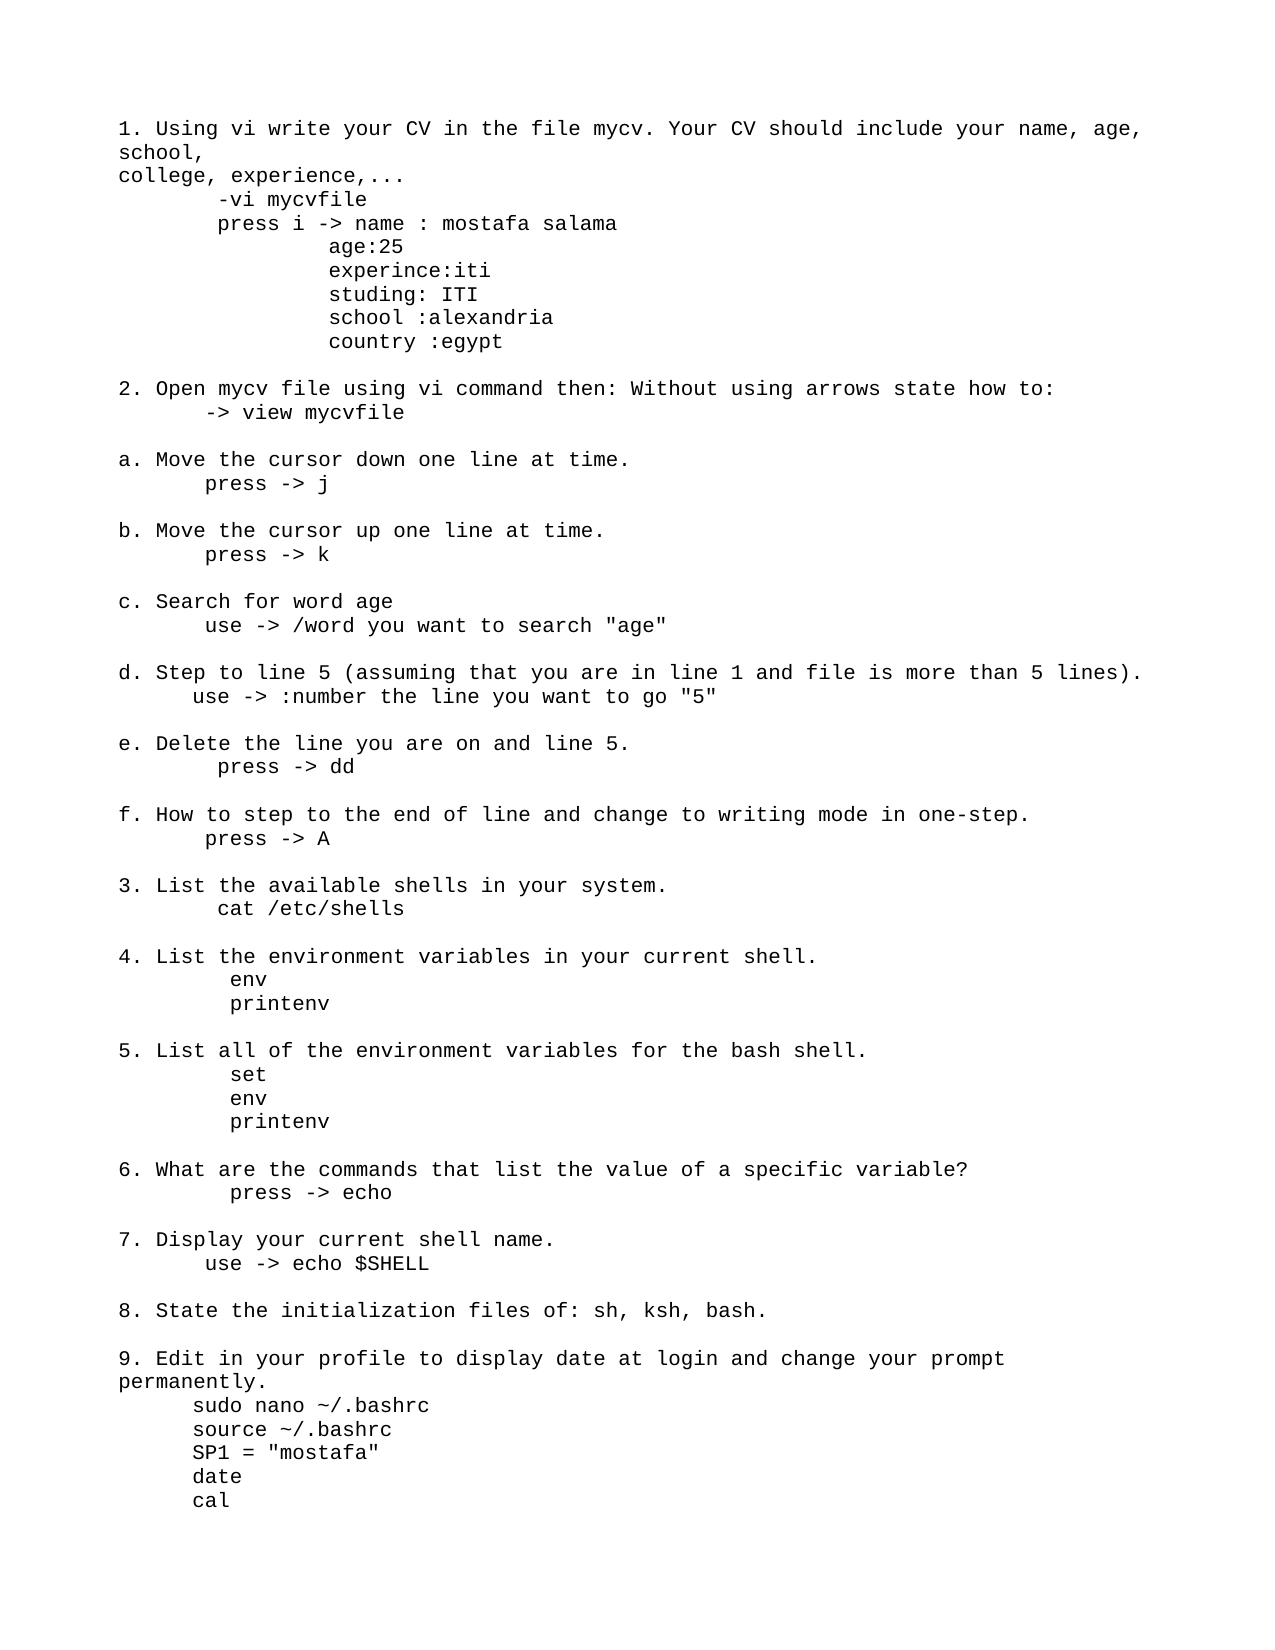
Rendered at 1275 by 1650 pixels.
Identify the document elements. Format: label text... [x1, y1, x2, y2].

text env [118, 1088, 1157, 1111]
text experince:iti [118, 260, 1157, 284]
text college, experience,... [118, 165, 1157, 189]
text 1. Using vi write your CV in the file mycv. Your CV should include your name, age, school, [118, 118, 1157, 165]
text 6. What are the commands that list the value of a specific variable? [118, 1158, 1157, 1182]
text f. How to step to the end of line and change to writing mode in one-step. [118, 804, 1157, 827]
text printenv [118, 1111, 1157, 1135]
text press -> A [118, 827, 1157, 851]
text use -> echo $SHELL [118, 1253, 1157, 1277]
text 7. Display your current shell name. [118, 1229, 1157, 1253]
text use -> /word you want to search "age" [118, 615, 1157, 638]
text -vi mycvfile [118, 189, 1157, 213]
text press -> k [118, 544, 1157, 567]
text press -> j [118, 473, 1157, 496]
text b. Move the cursor up one line at time. [118, 520, 1157, 544]
text 3. List the available shells in your system. [118, 875, 1157, 898]
text use -> :number the line you want to go "5" [118, 686, 1157, 709]
text 4. List the environment variables in your current shell. [118, 946, 1157, 969]
text c. Search for word age [118, 591, 1157, 615]
text -> view mycvfile [118, 402, 1157, 426]
text cal [118, 1489, 1157, 1513]
text cat /etc/shells [118, 898, 1157, 922]
text age:25 [118, 236, 1157, 260]
text source ~/.bashrc [118, 1419, 1157, 1442]
text a. Move the cursor down one line at time. [118, 449, 1157, 473]
text set [118, 1064, 1157, 1088]
text 5. List all of the environment variables for the bash shell. [118, 1040, 1157, 1064]
text env [118, 969, 1157, 993]
text d. Step to line 5 (assuming that you are in line 1 and file is more than 5 lines). [118, 662, 1157, 686]
text 2. Open mycv file using vi command then: Without using arrows state how to: [118, 378, 1157, 402]
text 8. State the initialization files of: sh, ksh, bash. [118, 1300, 1157, 1324]
text press -> echo [118, 1182, 1157, 1206]
text studing: ITI [118, 284, 1157, 307]
text sudo nano ~/.bashrc [118, 1395, 1157, 1419]
text SP1 = "mostafa" [118, 1442, 1157, 1466]
text printenv [118, 993, 1157, 1017]
text e. Delete the line you are on and line 5. [118, 733, 1157, 757]
text school :alexandria [118, 307, 1157, 331]
text date [118, 1466, 1157, 1489]
text country :egypt [118, 331, 1157, 354]
text press -> dd [118, 757, 1157, 780]
text press i -> name : mostafa salama [118, 213, 1157, 236]
text 9. Edit in your profile to display date at login and change your prompt permanently. [118, 1348, 1157, 1395]
